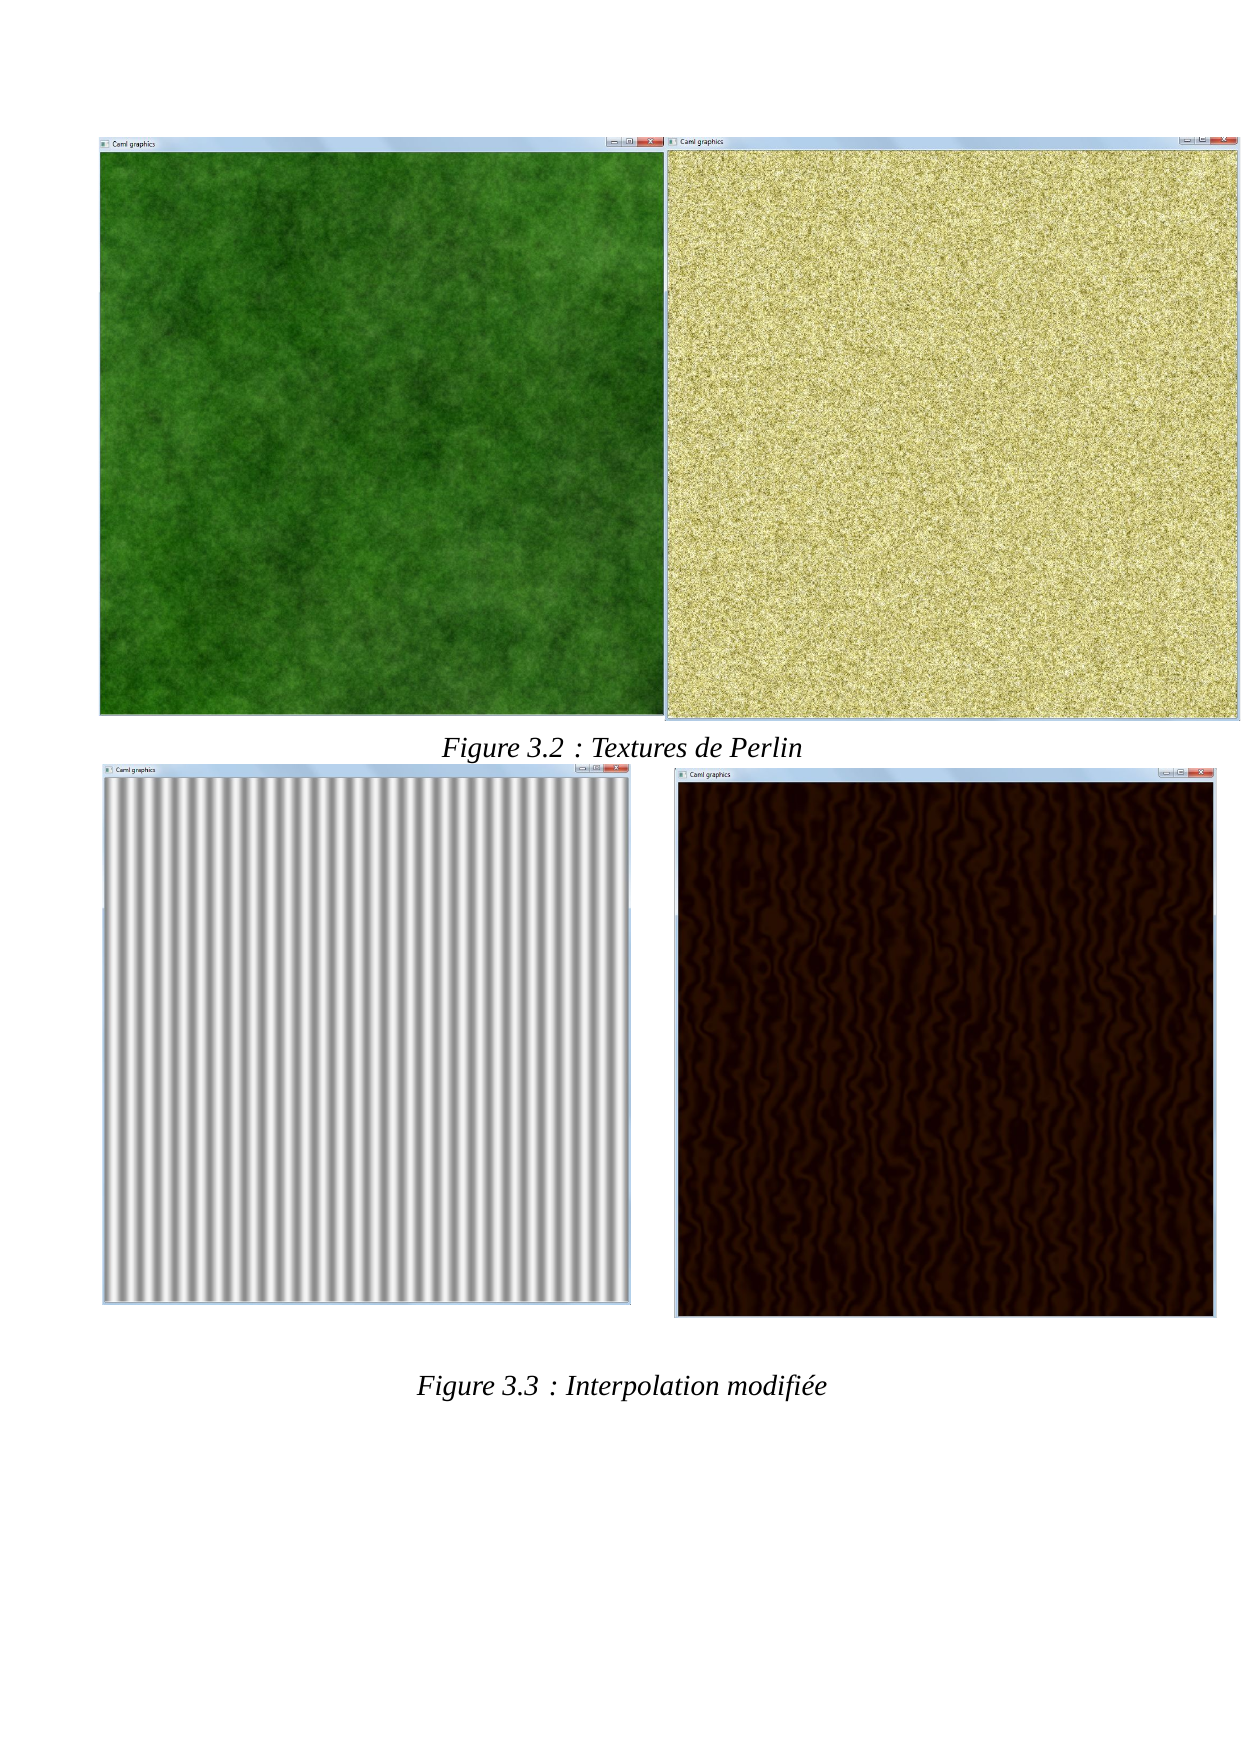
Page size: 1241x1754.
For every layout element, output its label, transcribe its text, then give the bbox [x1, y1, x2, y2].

picture [102, 764, 631, 1305]
text Figure 3.2 : Textures de Perlin [156, 731, 1090, 764]
picture [674, 768, 1217, 1318]
picture [98, 137, 1241, 721]
text Figure 3.3 : Interpolation modifiée [156, 1368, 1090, 1401]
